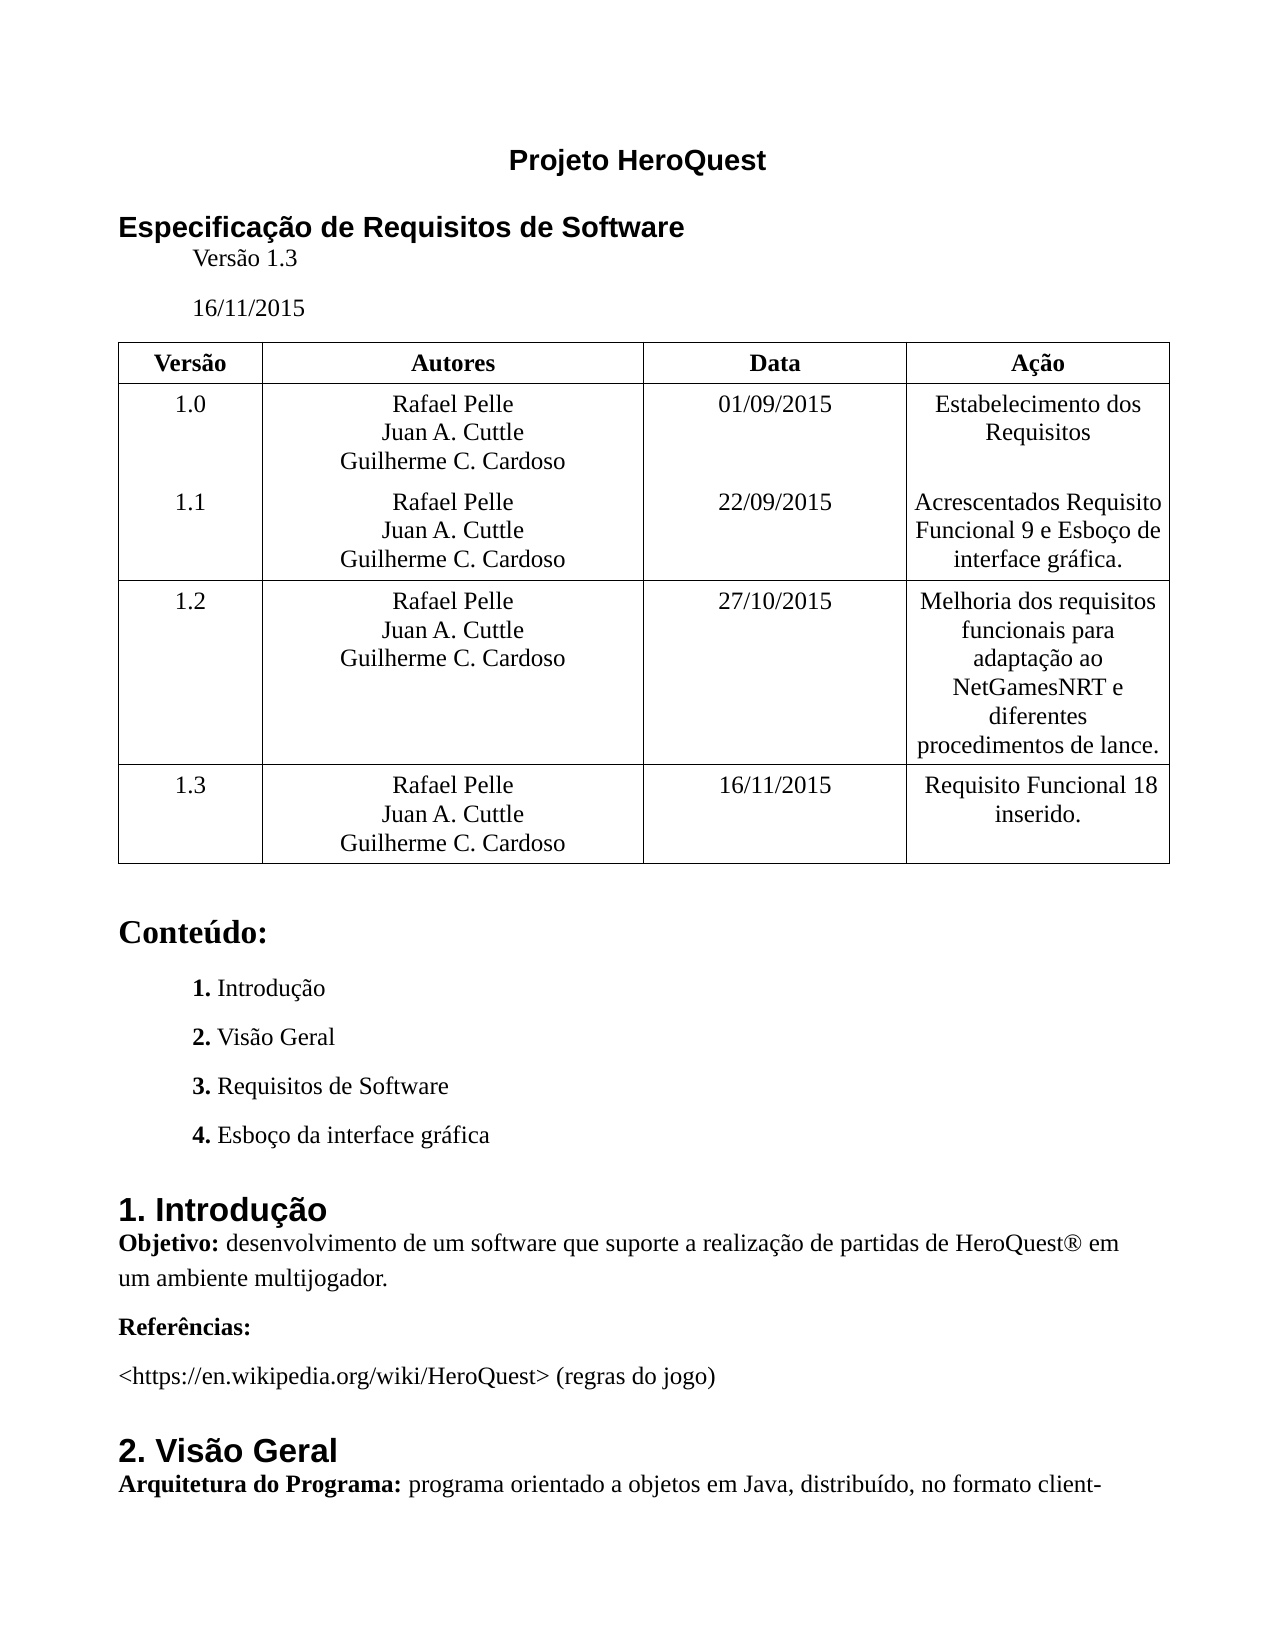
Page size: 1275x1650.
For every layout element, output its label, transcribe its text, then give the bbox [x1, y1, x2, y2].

text Objetivo: desenvolvimento de um software que suporte a realização de partidas de HeroQuest® em um ambiente multijogador. [118, 1228, 1157, 1292]
table_cell Rafael Pelle Juan A. Cuttle Guilherme C. Cardoso [263, 765, 643, 863]
table_cell Melhoria dos requisitos funcionais para adaptação ao NetGamesNRT e diferentes procedimentos de lance. [907, 581, 1169, 764]
text Conteúdo: [118, 912, 1157, 951]
text 1. Introdução [118, 973, 1157, 1002]
table_cell Estabelecimento dos Requisitos [907, 384, 1169, 481]
text <https://en.wikipedia.org/wiki/HeroQuest> (regras do jogo) [118, 1361, 1157, 1390]
table_cell Rafael Pelle Juan A. Cuttle Guilherme C. Cardoso [263, 581, 643, 764]
table_cell Requisito Funcional 18 inserido. [907, 765, 1169, 863]
text 3. Requisitos de Software [118, 1071, 1157, 1100]
text Arquitetura do Programa: programa orientado a objetos em Java, distribuído, no formato client- [118, 1469, 1157, 1498]
table_cell 22/09/2015 [644, 481, 906, 580]
table_cell Acrescentados Requisito Funcional 9 e Esboço de interface gráfica. [907, 481, 1169, 580]
table_cell 27/10/2015 [644, 581, 906, 764]
subtitle Especificação de Requisitos de Software [118, 210, 1157, 243]
table_header Data [644, 343, 906, 382]
text 4. Esboço da interface gráfica [118, 1120, 1157, 1149]
table_cell 1.3 [119, 765, 262, 863]
table_cell 1.2 [119, 581, 262, 764]
table_cell 01/09/2015 [644, 384, 906, 481]
table_cell Rafael Pelle Juan A. Cuttle Guilherme C. Cardoso [263, 384, 643, 481]
table_cell 1.1 [119, 481, 262, 580]
table_cell 1.0 [119, 384, 262, 481]
table_header Ação [907, 343, 1169, 382]
subtitle 2. Visão Geral [118, 1431, 1157, 1469]
table_header Versão [119, 343, 262, 382]
text Referências: [118, 1312, 1157, 1341]
subtitle 1. Introdução [118, 1190, 1157, 1228]
text 2. Visão Geral [118, 1022, 1157, 1051]
table_cell Rafael Pelle Juan A. Cuttle Guilherme C. Cardoso [263, 481, 643, 580]
table_header Autores [263, 343, 643, 382]
text 16/11/2015 [118, 293, 1157, 321]
subtitle Projeto HeroQuest [118, 143, 1157, 177]
text Versão 1.3 [118, 243, 1157, 272]
table_cell 16/11/2015 [644, 765, 906, 863]
